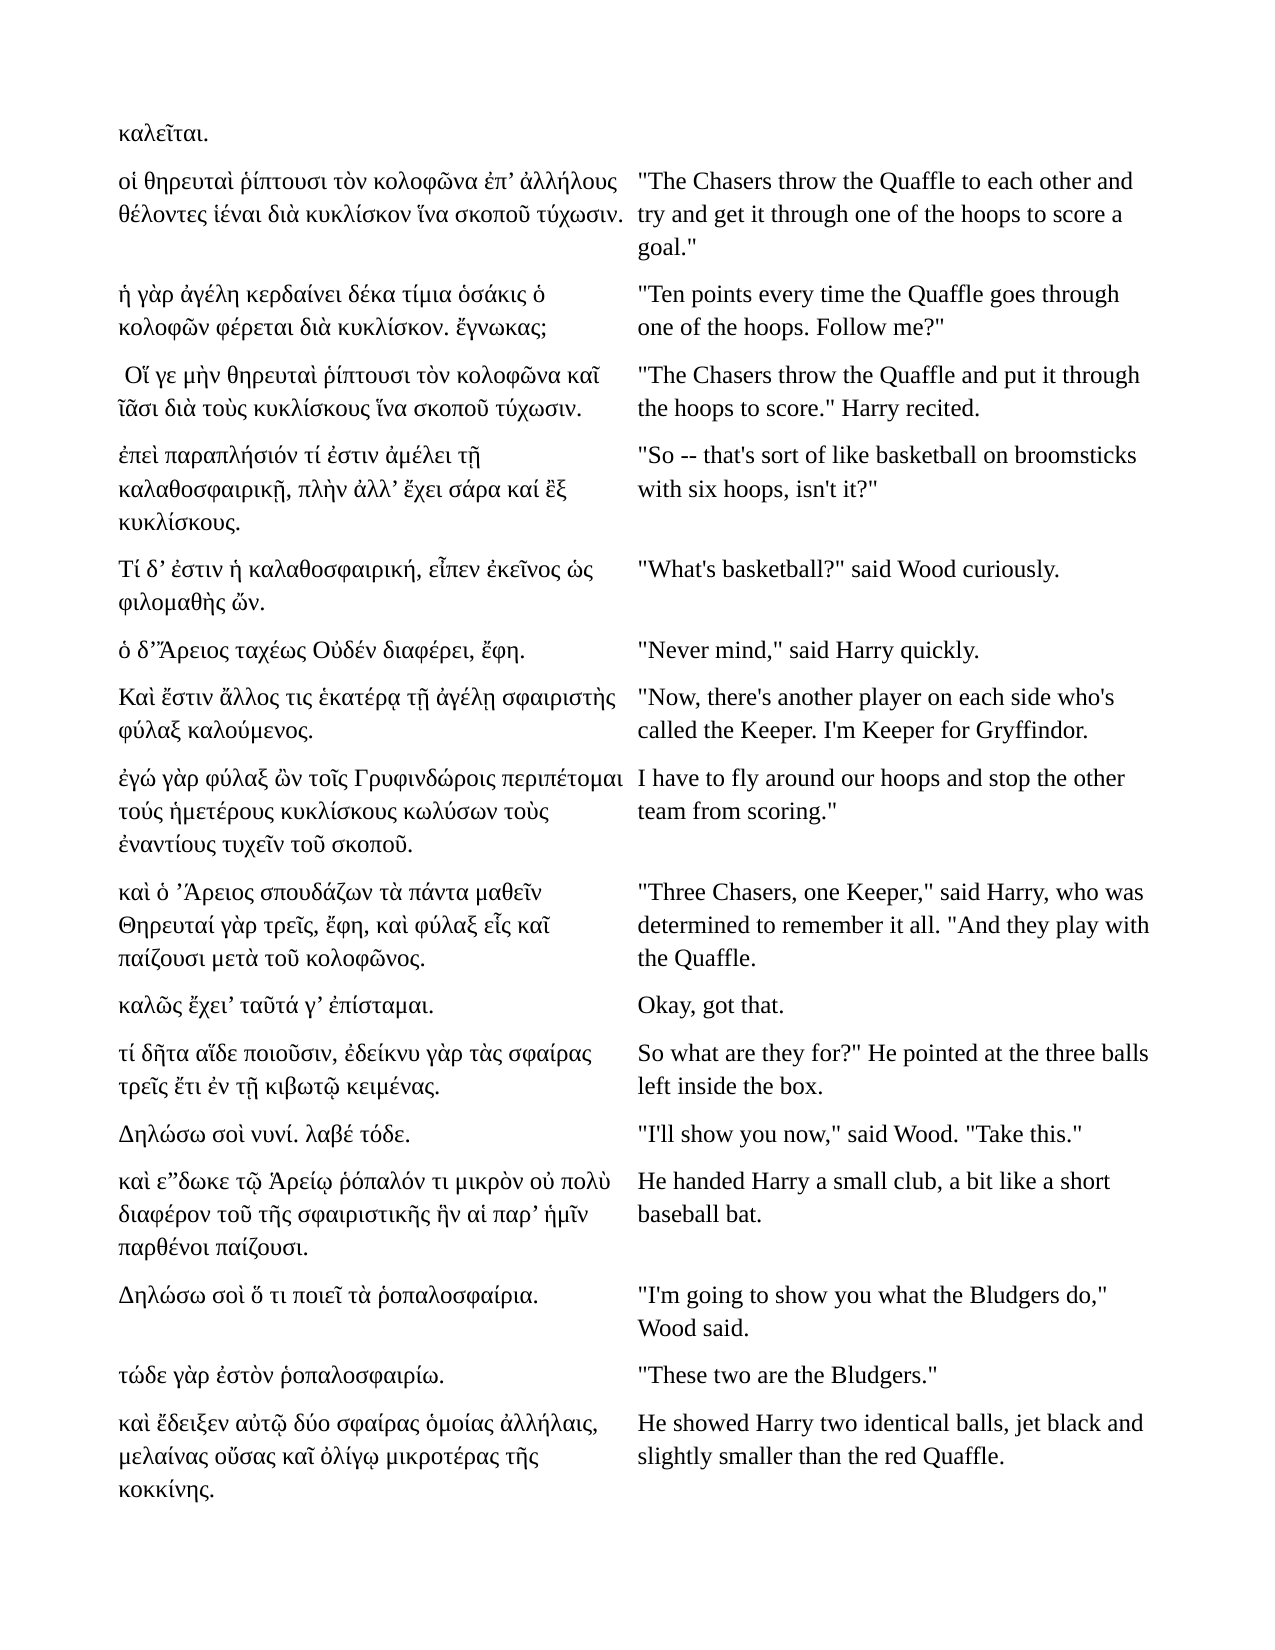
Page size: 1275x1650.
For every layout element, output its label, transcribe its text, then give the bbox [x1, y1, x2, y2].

table_cell "What's basketball?" said Wood curiously. [638, 554, 1157, 635]
table_cell ὁ δ’Ἄρειος ταχέως Οὐδέν διαφέρει, ἔφη. [118, 635, 637, 682]
table_cell Τί δ’ ἐστιν ἡ καλαθοσφαιρική, εἶπεν ἐκεῖνος ὡς φιλομαθὴς ὤν. [118, 554, 637, 635]
table_cell So what are they for?" He pointed at the three balls left inside the box. [638, 1038, 1157, 1119]
table_cell Okay, got that. [638, 990, 1157, 1038]
table_cell [638, 118, 1157, 166]
table_cell τώδε γὰρ ἐστὸν ῥοπαλοσφαιρίω. [118, 1361, 637, 1408]
table_cell "Ten points every time the Quaffle goes through one of the hoops. Follow me?" [638, 279, 1157, 360]
table_cell καλῶς ἔχει’ ταῦτά γ’ ἐπίσταμαι. [118, 990, 637, 1038]
table_cell "I'll show you now," said Wood. "Take this." [638, 1119, 1157, 1166]
table_cell I have to fly around our hoops and stop the other team from scoring." [638, 763, 1157, 877]
table_cell καὶ ὁ ’Άρειος σπουδάζων τὰ πάντα μαθεῖν Θηρευταί γὰρ τρεῖς, ἔφη, καὶ φύλαξ εἷς καῖ παίζουσι μετὰ τοῦ κολοφῶνος. [118, 877, 637, 990]
table_cell He handed Harry a small club, a bit like a short baseball bat. [638, 1166, 1157, 1280]
table_cell Δηλώσω σοὶ ὅ τι ποιεῖ τὰ ῥοπαλοσφαίρια. [118, 1280, 637, 1361]
table_cell "The Chasers throw the Quaffle to each other and try and get it through one of the hoops to score a goal." [638, 166, 1157, 279]
table_cell He showed Harry two identical balls, jet black and slightly smaller than the red Quaffle. [638, 1408, 1157, 1522]
table_cell Οἵ γε μὴν θηρευταὶ ῥίπτουσι τὸν κολοφῶνα καῖ ῖᾶσι διὰ τοὺς κυκλίσκους ἵνα σκοποῦ τύχωσιν. [118, 360, 637, 441]
table_cell οἱ θηρευταὶ ῥίπτουσι τὸν κολοφῶνα ἐπ’ ἀλλήλους θέλοντες ἱέναι διὰ κυκλίσκον ἵνα σκοποῦ τύχωσιν. [118, 166, 637, 279]
table_cell Δηλώσω σοὶ νυνί. λαβέ τόδε. [118, 1119, 637, 1166]
table_cell "Three Chasers, one Keeper," said Harry, who was determined to remember it all. "And they play with the Quaffle. [638, 877, 1157, 990]
table_cell "So -- that's sort of like basketball on broomsticks with six hoops, isn't it?" [638, 441, 1157, 554]
table_cell ἐπεὶ παραπλήσιόν τί ἐστιν ἀμέλει τῇ καλαθοσφαιρικῇ, πλὴν ἀλλ’ ἔχει σάρα καί ἒξ κυκλίσκους. [118, 441, 637, 554]
table_cell καὶ ε”δωκε τῷ Ἁρείῳ ῥόπαλόν τι μικρὸν οὐ πολὺ διαφέρον τοῦ τῆς σφαιριστικῆς ἣν αἱ παρ’ ἡμῖν παρθένοι παίζουσι. [118, 1166, 637, 1280]
table_cell "These two are the Bludgers." [638, 1361, 1157, 1408]
table_cell ἐγώ γὰρ φύλαξ ὢν τοῖς Γρυφινδώροις περιπέτομαι τούς ἡμετέρους κυκλίσκους κωλύσων τοὺς ἐναντίους τυχεῖν τοῦ σκοποῦ. [118, 763, 637, 877]
table_cell Καὶ ἔστιν ἄλλος τις ἑκατέρᾳ τῇ ἀγέλῃ σφαιριστὴς φύλαξ καλούμενος. [118, 683, 637, 763]
table_cell καὶ ἔδειξεν αὐτῷ δύο σφαίρας ὁμοίας ἀλλήλαις, μελαίνας οὔσας καῖ ὀλίγῳ μικροτέρας τῆς κοκκίνης. [118, 1408, 637, 1522]
table_cell "I'm going to show you what the Bludgers do," Wood said. [638, 1280, 1157, 1361]
table_cell "Never mind," said Harry quickly. [638, 635, 1157, 682]
table_cell ἡ γὰρ ἀγέλη κερδαίνει δέκα τίμια ὁσάκις ὁ κολοφῶν φέρεται διὰ κυκλίσκον. ἔγνωκας; [118, 279, 637, 360]
table_cell τί δῆτα αἵδε ποιοῦσιν, ἐδείκνυ γὰρ τὰς σφαίρας τρεῖς ἔτι ἐν τῇ κιβωτῷ κειμένας. [118, 1038, 637, 1119]
table_cell "The Chasers throw the Quaffle and put it through the hoops to score." Harry recited. [638, 360, 1157, 441]
table_cell "Now, there's another player on each side who's called the Keeper. I'm Keeper for Gryffindor. [638, 683, 1157, 763]
table_cell καλεῖται. [118, 118, 637, 166]
